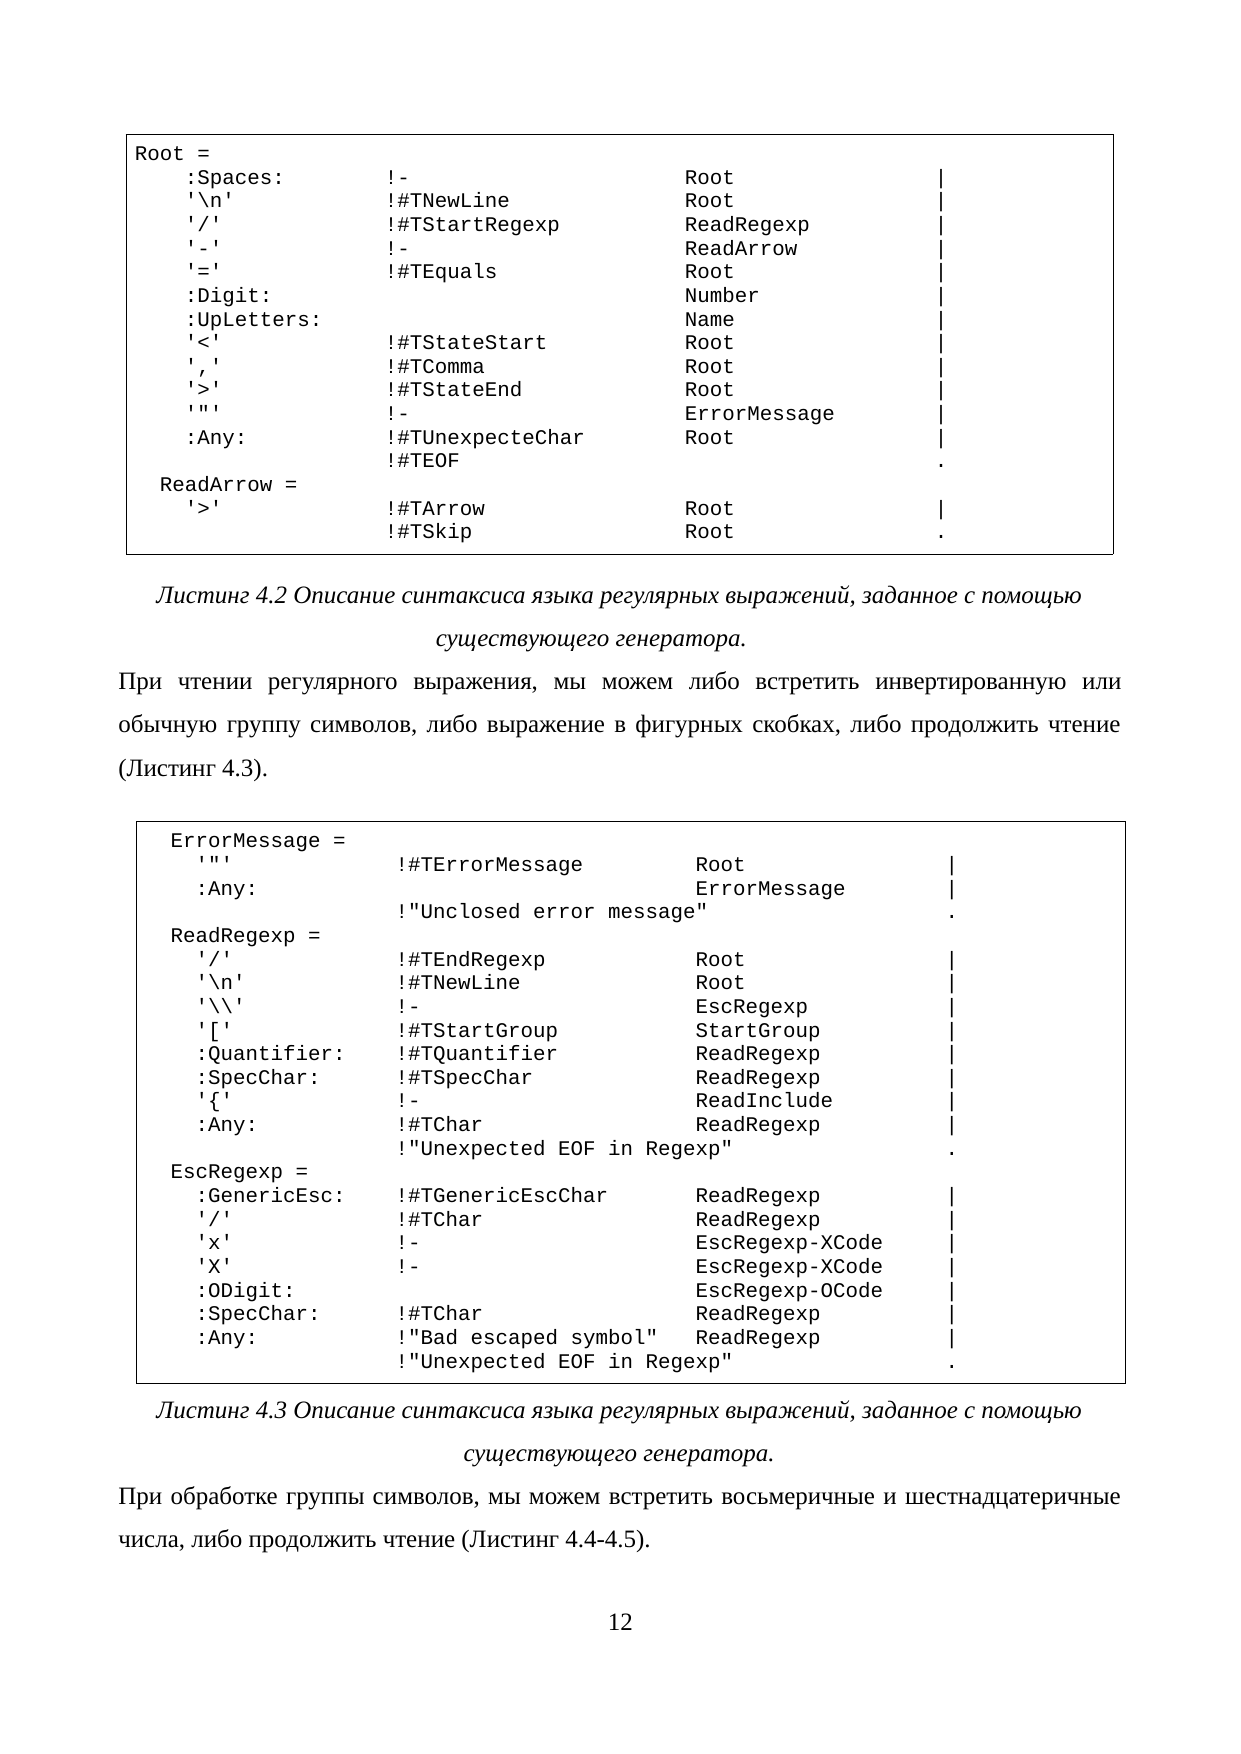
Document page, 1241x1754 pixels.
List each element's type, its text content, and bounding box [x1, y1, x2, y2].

text :SpecChar: !#TChar ReadRegexp | [145, 1303, 1117, 1327]
text '>' !#TStateEnd Root | [134, 379, 1104, 403]
text '<' !#TStateStart Root | [134, 332, 1104, 356]
text :Digit: Number | [134, 285, 1104, 308]
text '\\' !- EscRegexp | [145, 996, 1117, 1019]
text Листинг 4.2 Описание синтаксиса языка регулярных выражений, заданное с помощью существующего генератора. [118, 118, 1122, 652]
text :Any: !#TChar ReadRegexp | [145, 1114, 1117, 1138]
text '>' !#TArrow Root | [134, 498, 1104, 521]
text '/' !#TEndRegexp Root | [145, 949, 1117, 972]
text !"Unexpected EOF in Regexp" . [145, 1138, 1117, 1161]
text :Quantifier: !#TQuantifier ReadRegexp | [145, 1043, 1117, 1067]
text :UpLetters: Name | [134, 308, 1104, 332]
text :Any: ErrorMessage | [145, 878, 1117, 901]
text При обработке группы символов, мы можем встретить восьмеричные и шестнадцатеричные числа, либо продолжить чтение (Листинг 4.4-4.5). [118, 1481, 1122, 1553]
text ErrorMessage = [145, 830, 1117, 854]
text :ODigit: EscRegexp-OCode | [145, 1280, 1117, 1303]
text !"Unexpected EOF in Regexp" . [145, 1351, 1117, 1374]
text '\n' !#TNewLine Root | [145, 972, 1117, 996]
text '/' !#TStartRegexp ReadRegexp | [134, 214, 1104, 238]
text :Any: !#TUnexpecteChar Root | [134, 427, 1104, 450]
text :GenericEsc: !#TGenericEscChar ReadRegexp | [145, 1185, 1117, 1209]
text 'x' !- EscRegexp-XCode | [145, 1232, 1117, 1256]
text '\n' !#TNewLine Root | [134, 190, 1104, 214]
text !#TSkip Root . [134, 521, 1104, 545]
text '/' !#TChar ReadRegexp | [145, 1209, 1117, 1232]
text Листинг 4.3 Описание синтаксиса языка регулярных выражений, заданное с помощью существующего генератора. [118, 1054, 1122, 1467]
text ',' !#TComma Root | [134, 356, 1104, 379]
text '=' !#TEquals Root | [134, 261, 1104, 285]
text Root = [134, 143, 1104, 167]
text !"Unclosed error message" . [145, 901, 1117, 925]
text '"' !- ErrorMessage | [134, 403, 1104, 427]
text При чтении регулярного выражения, мы можем либо встретить инвертированную или обычную группу символов, либо выражение в фигурных скобках, либо продолжить чтение (Листинг 4.3). [118, 666, 1122, 781]
text :SpecChar: !#TSpecChar ReadRegexp | [145, 1067, 1117, 1091]
text '-' !- ReadArrow | [134, 238, 1104, 261]
text 'X' !- EscRegexp-XCode | [145, 1256, 1117, 1280]
text ReadRegexp = [145, 925, 1117, 949]
text :Spaces: !- Root | [134, 167, 1104, 190]
text !#TEOF . [134, 450, 1104, 474]
text ReadArrow = [134, 474, 1104, 498]
text '"' !#TErrorMessage Root | [145, 854, 1117, 878]
text EscRegexp = [145, 1161, 1117, 1185]
text '{' !- ReadInclude | [145, 1091, 1117, 1114]
text :Any: !"Bad escaped symbol" ReadRegexp | [145, 1327, 1117, 1351]
text '[' !#TStartGroup StartGroup | [145, 1019, 1117, 1043]
